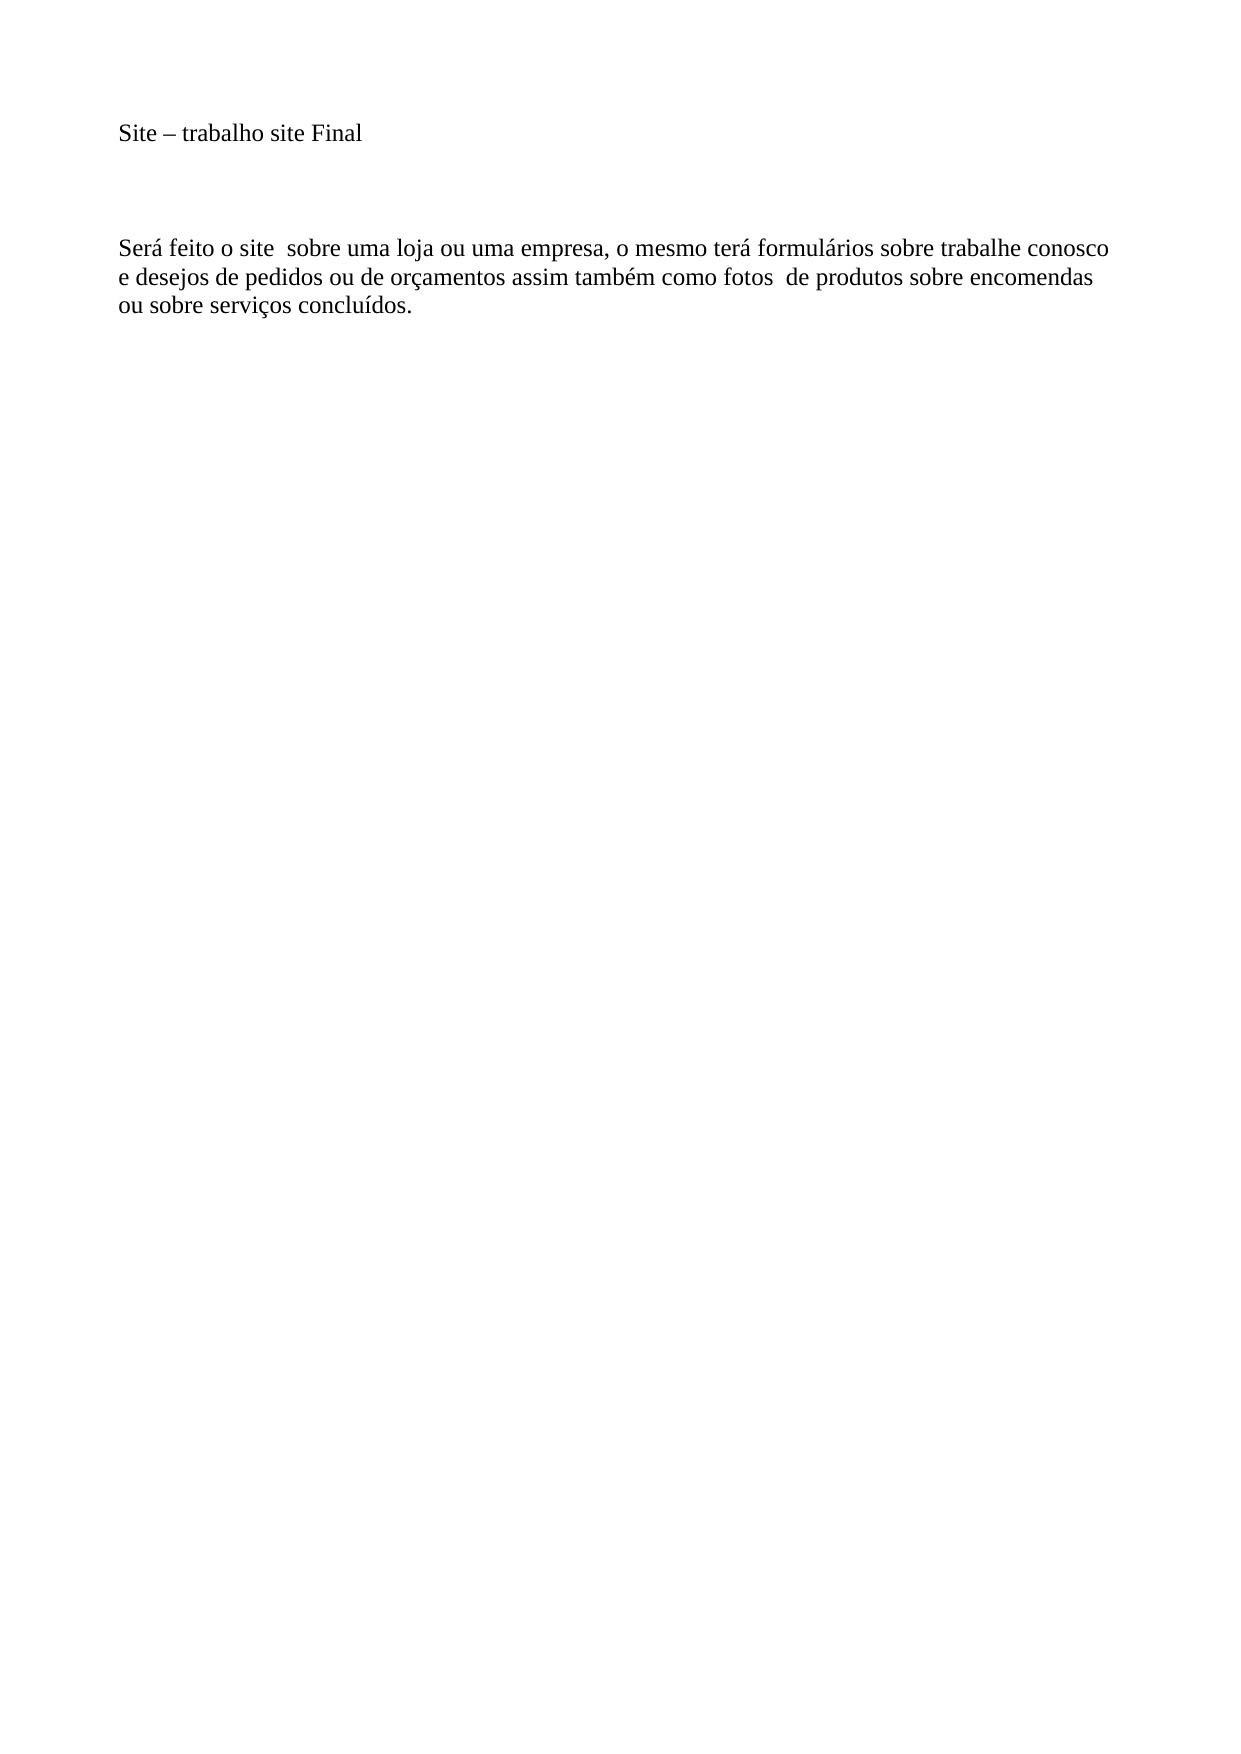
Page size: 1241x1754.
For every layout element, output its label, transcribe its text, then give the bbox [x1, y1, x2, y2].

text Será feito o site sobre uma loja ou uma empresa, o mesmo terá formulários sobre trabalhe conosco e desejos de pedidos ou de orçamentos assim também como fotos de produtos sobre encomendas ou sobre serviços concluídos. [118, 147, 1122, 406]
text Site – trabalho site Final [118, 118, 1122, 147]
